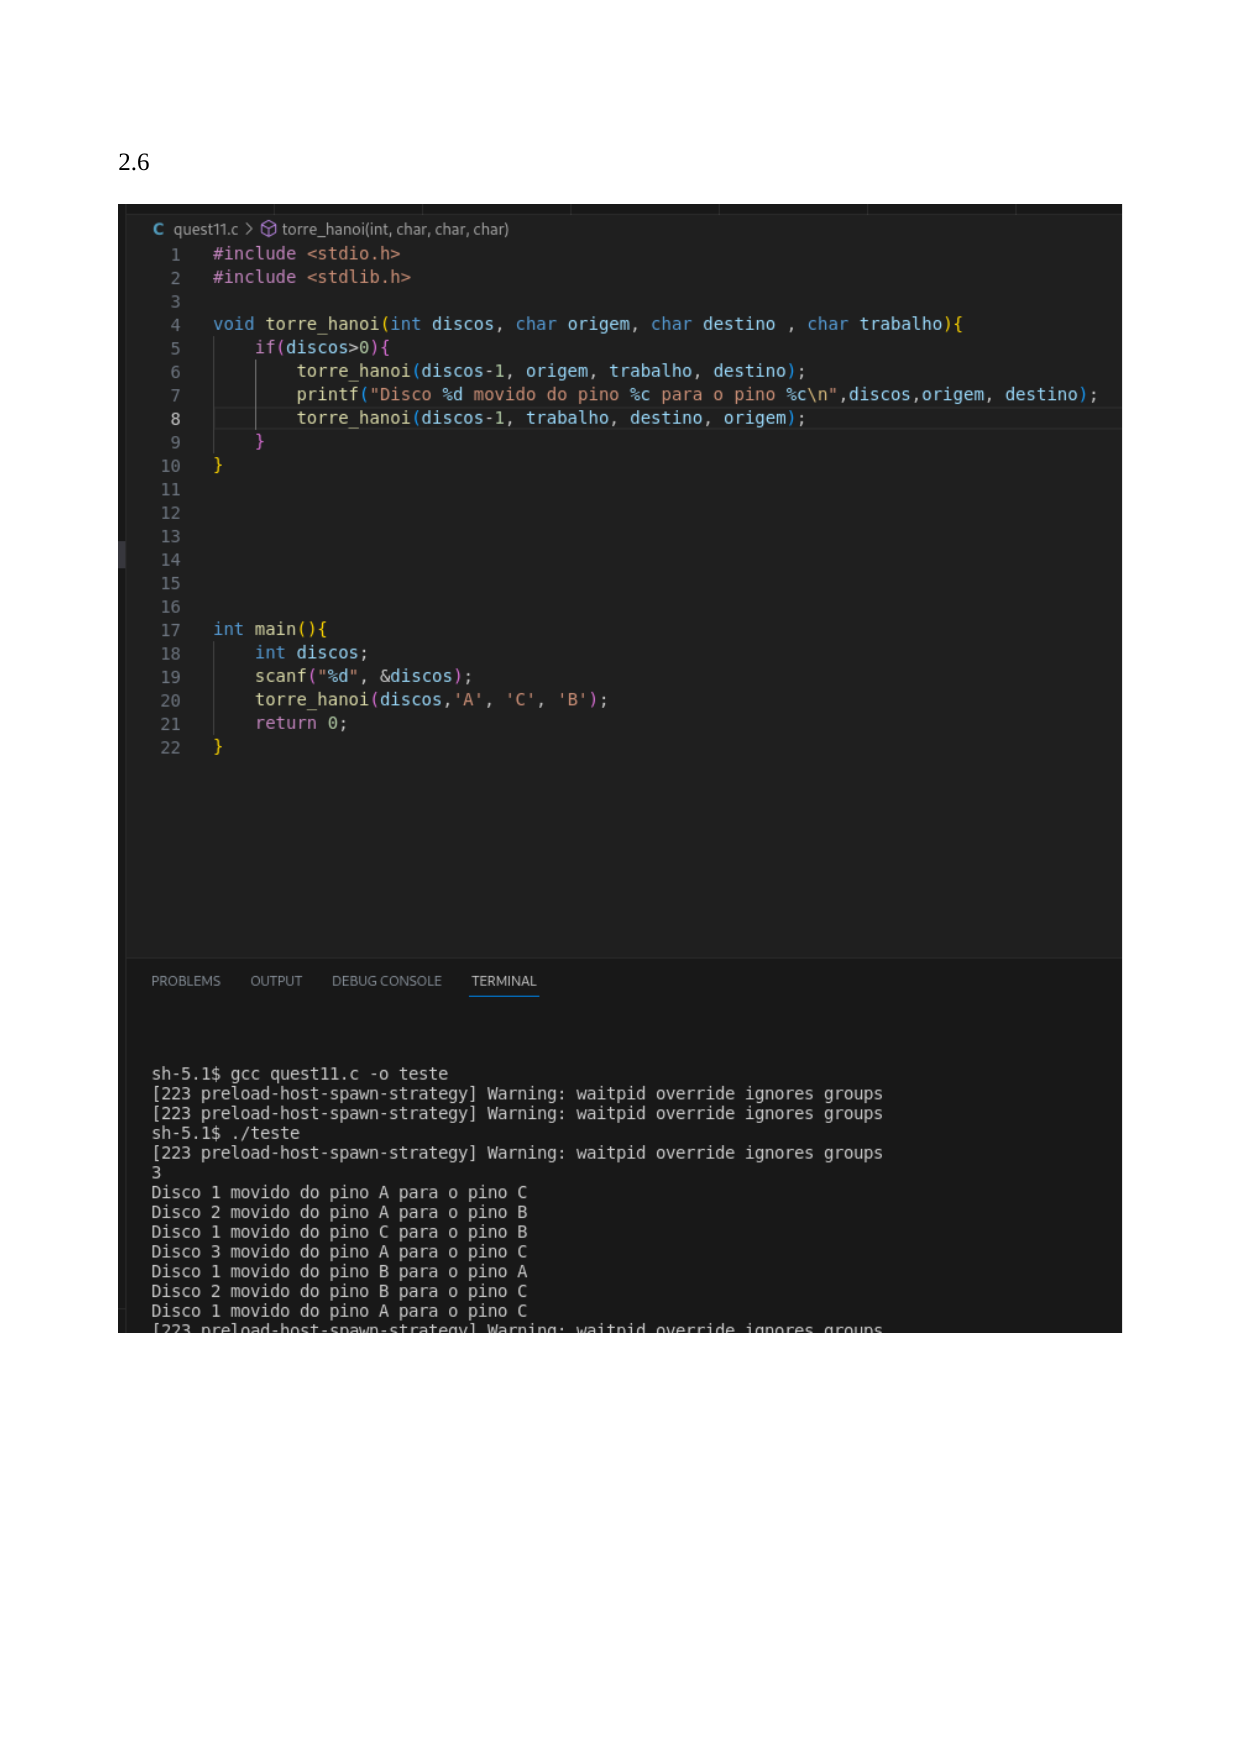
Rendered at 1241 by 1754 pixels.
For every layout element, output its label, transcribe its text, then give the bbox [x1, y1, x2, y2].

picture [118, 204, 1123, 1333]
text 2.6 [118, 147, 1122, 176]
